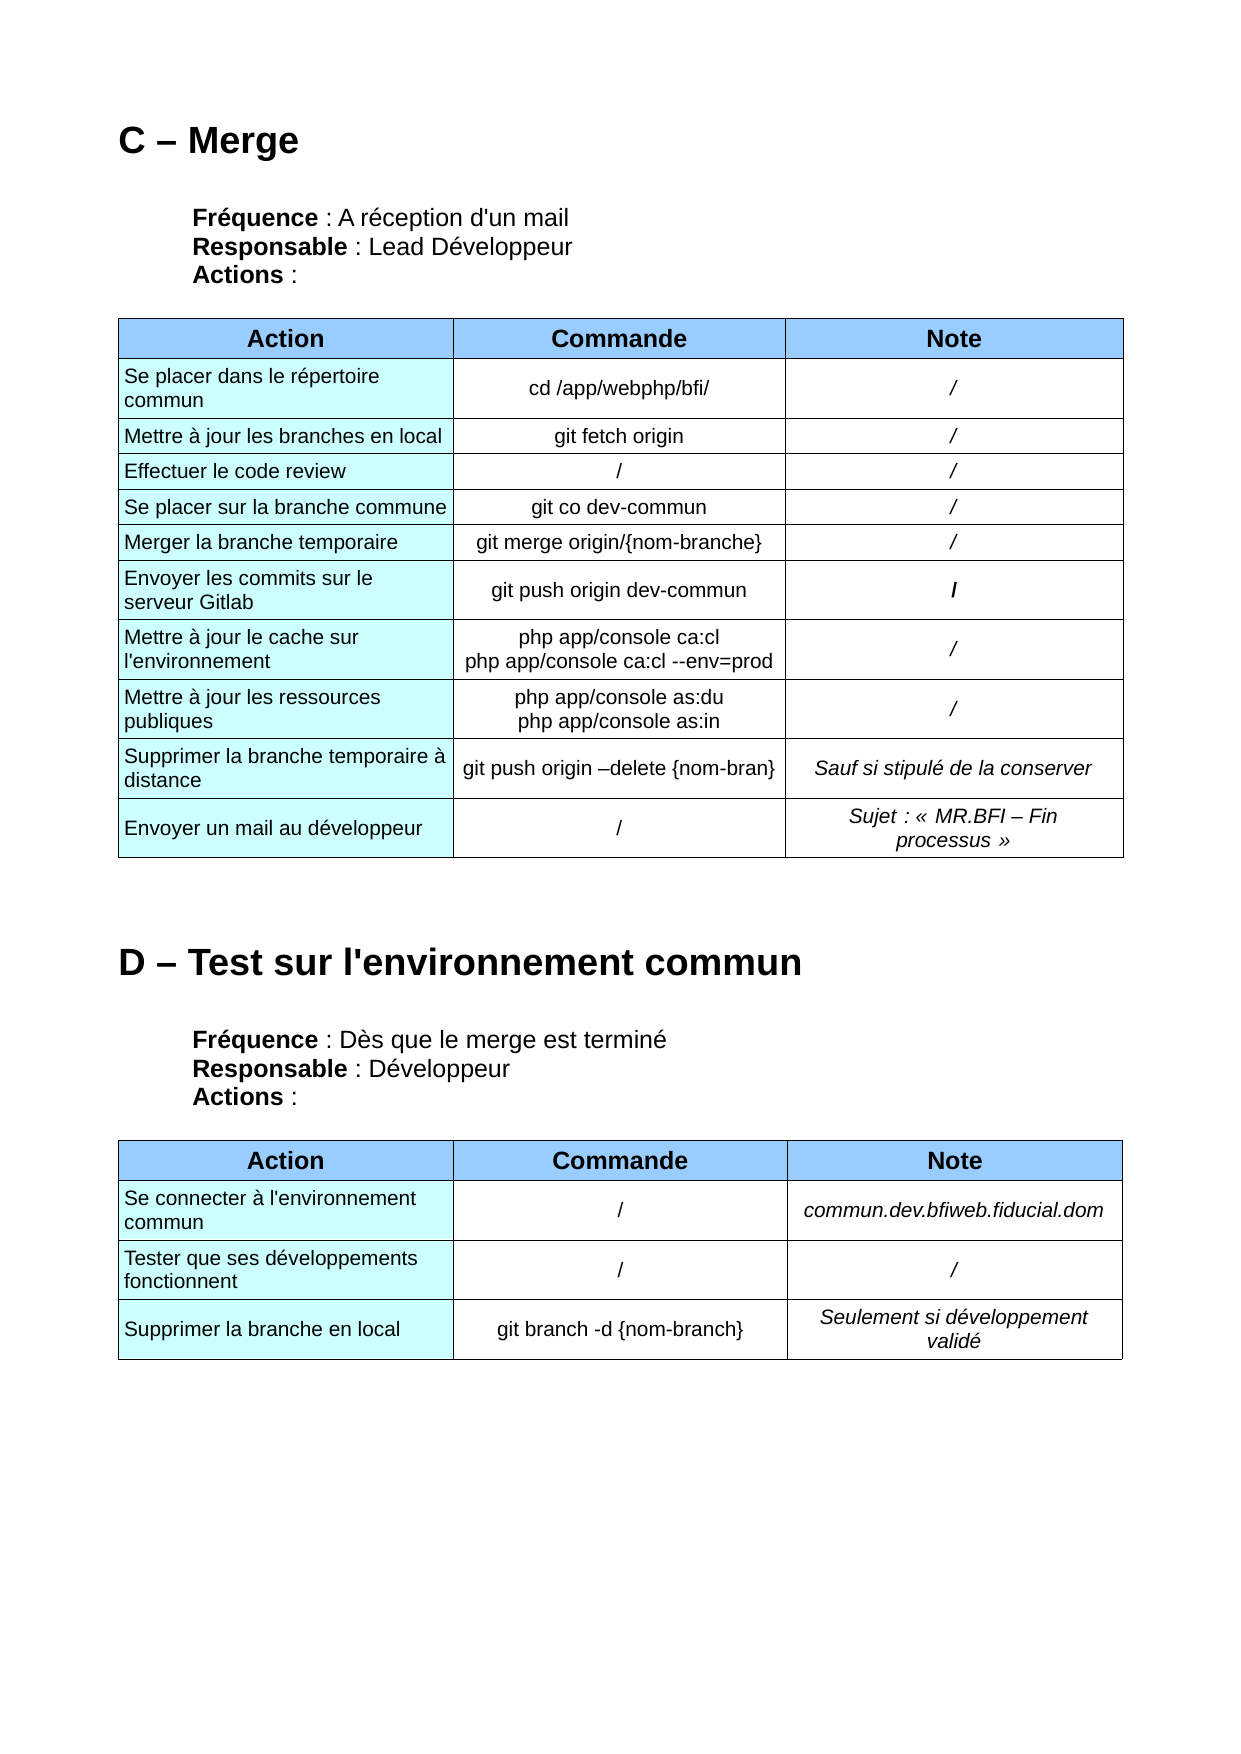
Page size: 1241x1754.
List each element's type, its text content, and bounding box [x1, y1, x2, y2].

text Actions : [118, 1082, 1122, 1111]
table_cell Se connecter à l'environnement commun [119, 1181, 453, 1239]
table_cell Merger la branche temporaire [119, 525, 453, 560]
table_cell Se placer dans le répertoire commun [119, 359, 453, 418]
table_cell cd /app/webphp/bfi/ [454, 359, 785, 418]
table_cell / [786, 525, 1123, 560]
table_cell git branch -d {nom-branch} [454, 1300, 787, 1358]
table_cell git push origin –delete {nom-bran} [454, 739, 785, 798]
table_cell / [786, 620, 1123, 679]
table_cell Sauf si stipulé de la conserver [786, 739, 1123, 798]
table_cell / [786, 454, 1123, 489]
table_cell / [786, 490, 1123, 524]
subtitle D – Test sur l'environnement commun [118, 940, 1122, 983]
table_cell git fetch origin [454, 419, 785, 453]
table_cell / [788, 1241, 1122, 1299]
table_cell Mettre à jour les branches en local [119, 419, 453, 453]
text Responsable : Lead Développeur [118, 232, 1122, 261]
table_cell git co dev-commun [454, 490, 785, 524]
table_cell Mettre à jour les ressources publiques [119, 680, 453, 738]
table_cell / [454, 799, 785, 857]
table_header Commande [454, 319, 785, 358]
table_cell Supprimer la branche temporaire à distance [119, 739, 453, 798]
table_cell git push origin dev-commun [454, 561, 785, 619]
table_cell Tester que ses développements fonctionnent [119, 1241, 453, 1299]
text Responsable : Développeur [118, 1053, 1122, 1082]
table_cell / [454, 454, 785, 489]
table_header Action [119, 1141, 453, 1180]
table_cell / [786, 561, 1123, 619]
table_cell php app/console as:du php app/console as:in [454, 680, 785, 738]
table_cell / [454, 1241, 787, 1299]
table_cell Mettre à jour le cache sur l'environnement [119, 620, 453, 679]
table_cell Seulement si développement validé [788, 1300, 1122, 1358]
text Fréquence : Dès que le merge est terminé [118, 1025, 1122, 1053]
table_header Commande [454, 1141, 787, 1180]
table_cell commun.dev.bfiweb.fiducial.dom [788, 1181, 1122, 1239]
table_cell / [786, 359, 1123, 418]
table_header Note [788, 1141, 1122, 1180]
table_cell / [786, 419, 1123, 453]
subtitle C – Merge [118, 118, 1122, 162]
table_cell Envoyer les commits sur le serveur Gitlab [119, 561, 453, 619]
table_cell Se placer sur la branche commune [119, 490, 453, 524]
table_cell git merge origin/{nom-branche} [454, 525, 785, 560]
table_cell / [454, 1181, 787, 1239]
table_header Note [786, 319, 1123, 358]
table_cell Envoyer un mail au développeur [119, 799, 453, 857]
text Fréquence : A réception d'un mail [118, 203, 1122, 232]
table_cell php app/console ca:cl php app/console ca:cl --env=prod [454, 620, 785, 679]
table_cell Sujet : « MR.BFI – Fin processus » [786, 799, 1123, 857]
table_cell / [786, 680, 1123, 738]
table_cell Effectuer le code review [119, 454, 453, 489]
text Actions : [118, 261, 1122, 289]
table_cell Supprimer la branche en local [119, 1300, 453, 1358]
table_header Action [119, 319, 453, 358]
